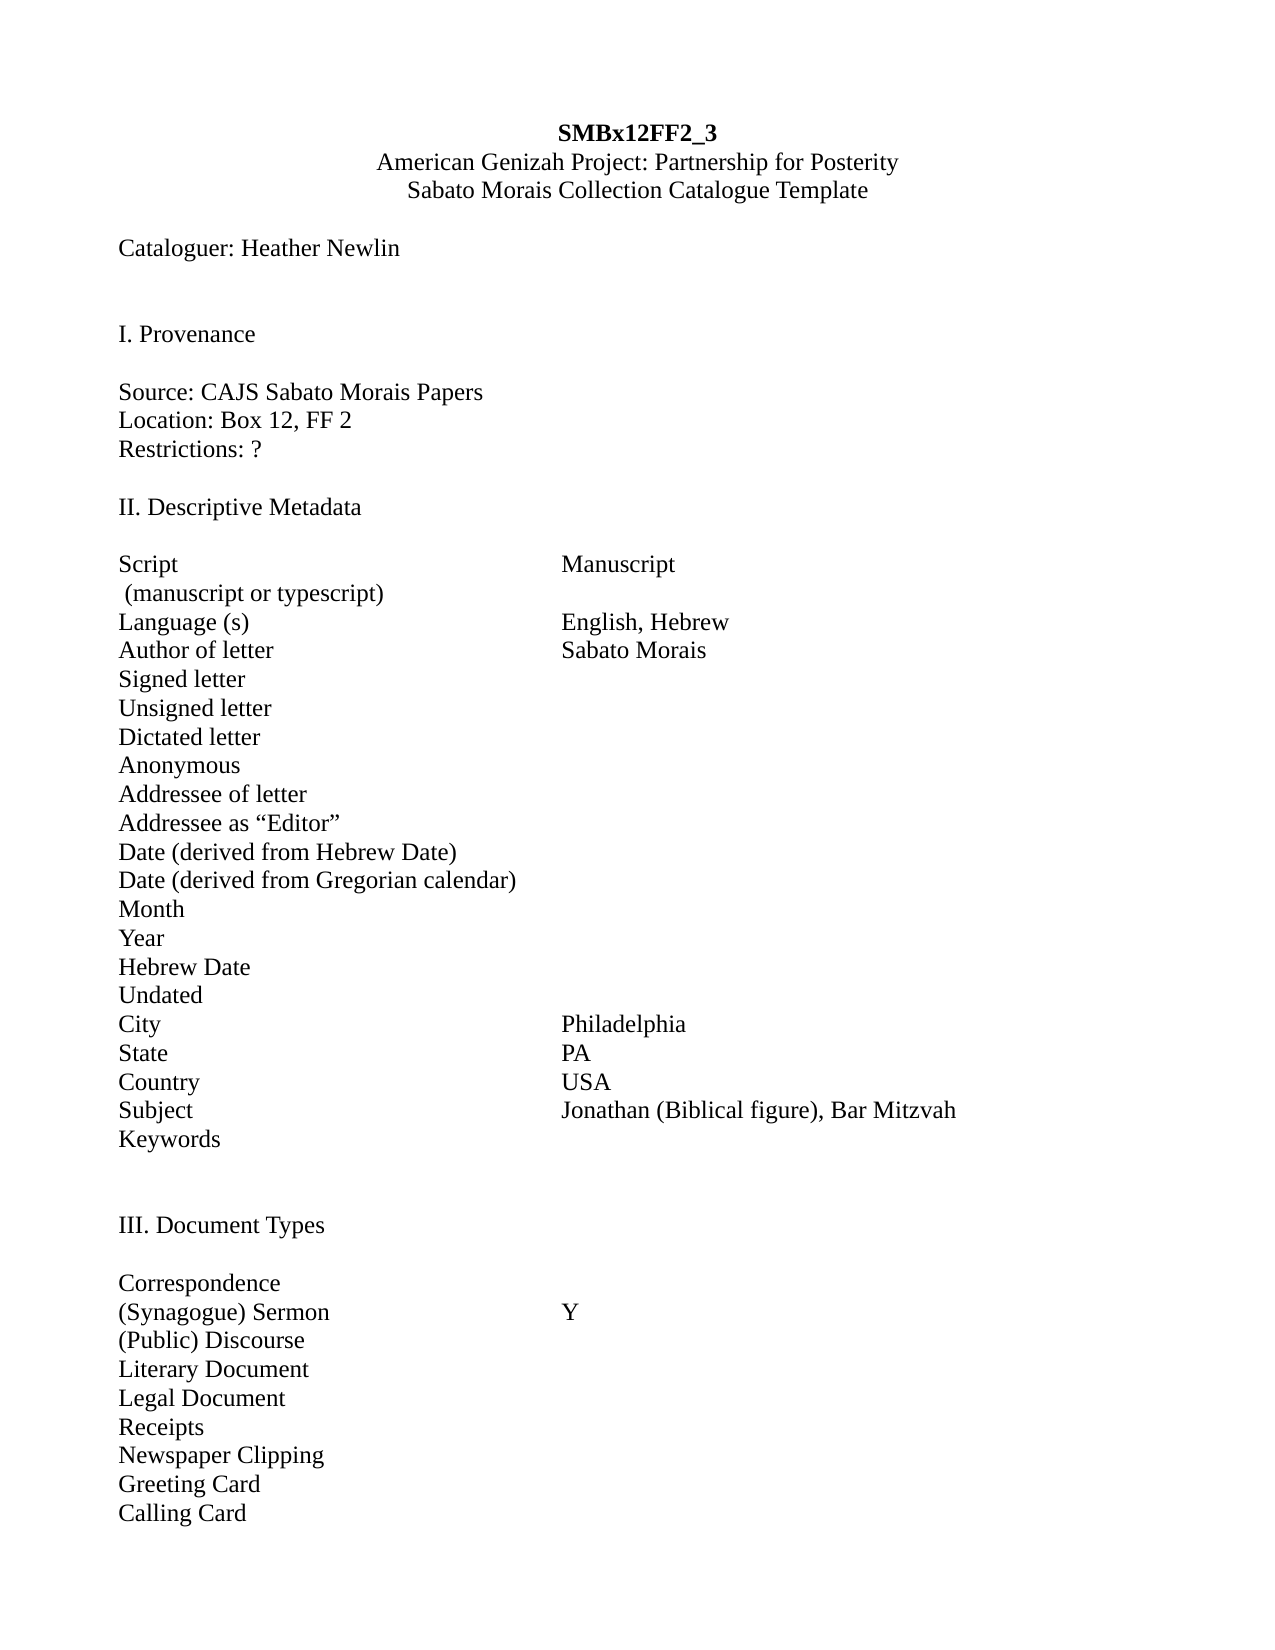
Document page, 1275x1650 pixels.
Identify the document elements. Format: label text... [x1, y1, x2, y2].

text I. Provenance [118, 319, 1157, 348]
text State PA [118, 1038, 1157, 1067]
text Dictated letter [118, 722, 1157, 751]
text Cataloguer: Heather Newlin [118, 233, 1157, 262]
text Month [118, 894, 1157, 923]
text Addressee as “Editor” [118, 808, 1157, 837]
text Signed letter [118, 664, 1157, 693]
text Source: CAJS Sabato Morais Papers [118, 377, 1157, 406]
text Receipts [118, 1412, 1157, 1441]
text American Genizah Project: Partnership for Posterity [118, 147, 1157, 176]
text Unsigned letter [118, 693, 1157, 722]
text (Synagogue) Sermon Y [118, 1297, 1157, 1326]
text III. Document Types [118, 1211, 1157, 1239]
text Undated [118, 981, 1157, 1009]
text Correspondence [118, 1268, 1157, 1297]
text Newspaper Clipping [118, 1441, 1157, 1469]
text Date (derived from Gregorian calendar) [118, 866, 1157, 894]
text Anonymous [118, 751, 1157, 779]
text Script Manuscript [118, 549, 1157, 578]
text Calling Card [118, 1498, 1157, 1527]
text Addressee of letter [118, 779, 1157, 808]
text City Philadelphia [118, 1009, 1157, 1038]
text II. Descriptive Metadata [118, 492, 1157, 521]
text Legal Document [118, 1383, 1157, 1412]
text (Public) Discourse [118, 1326, 1157, 1354]
text SMBx12FF2_3 [118, 118, 1157, 147]
text Literary Document [118, 1354, 1157, 1383]
text Date (derived from Hebrew Date) [118, 837, 1157, 866]
text (manuscript or typescript) [118, 578, 1157, 607]
text Country USA [118, 1067, 1157, 1096]
text Location: Box 12, FF 2 [118, 406, 1157, 434]
text Greeting Card [118, 1469, 1157, 1498]
text Restrictions: ? [118, 434, 1157, 463]
text Language (s) English, Hebrew [118, 607, 1157, 636]
text Year [118, 923, 1157, 952]
text Hebrew Date [118, 952, 1157, 981]
text Keywords [118, 1124, 1157, 1153]
text Sabato Morais Collection Catalogue Template [118, 176, 1157, 204]
text Subject Jonathan (Biblical figure), Bar Mitzvah [118, 1096, 1157, 1124]
text Author of letter Sabato Morais [118, 636, 1157, 664]
